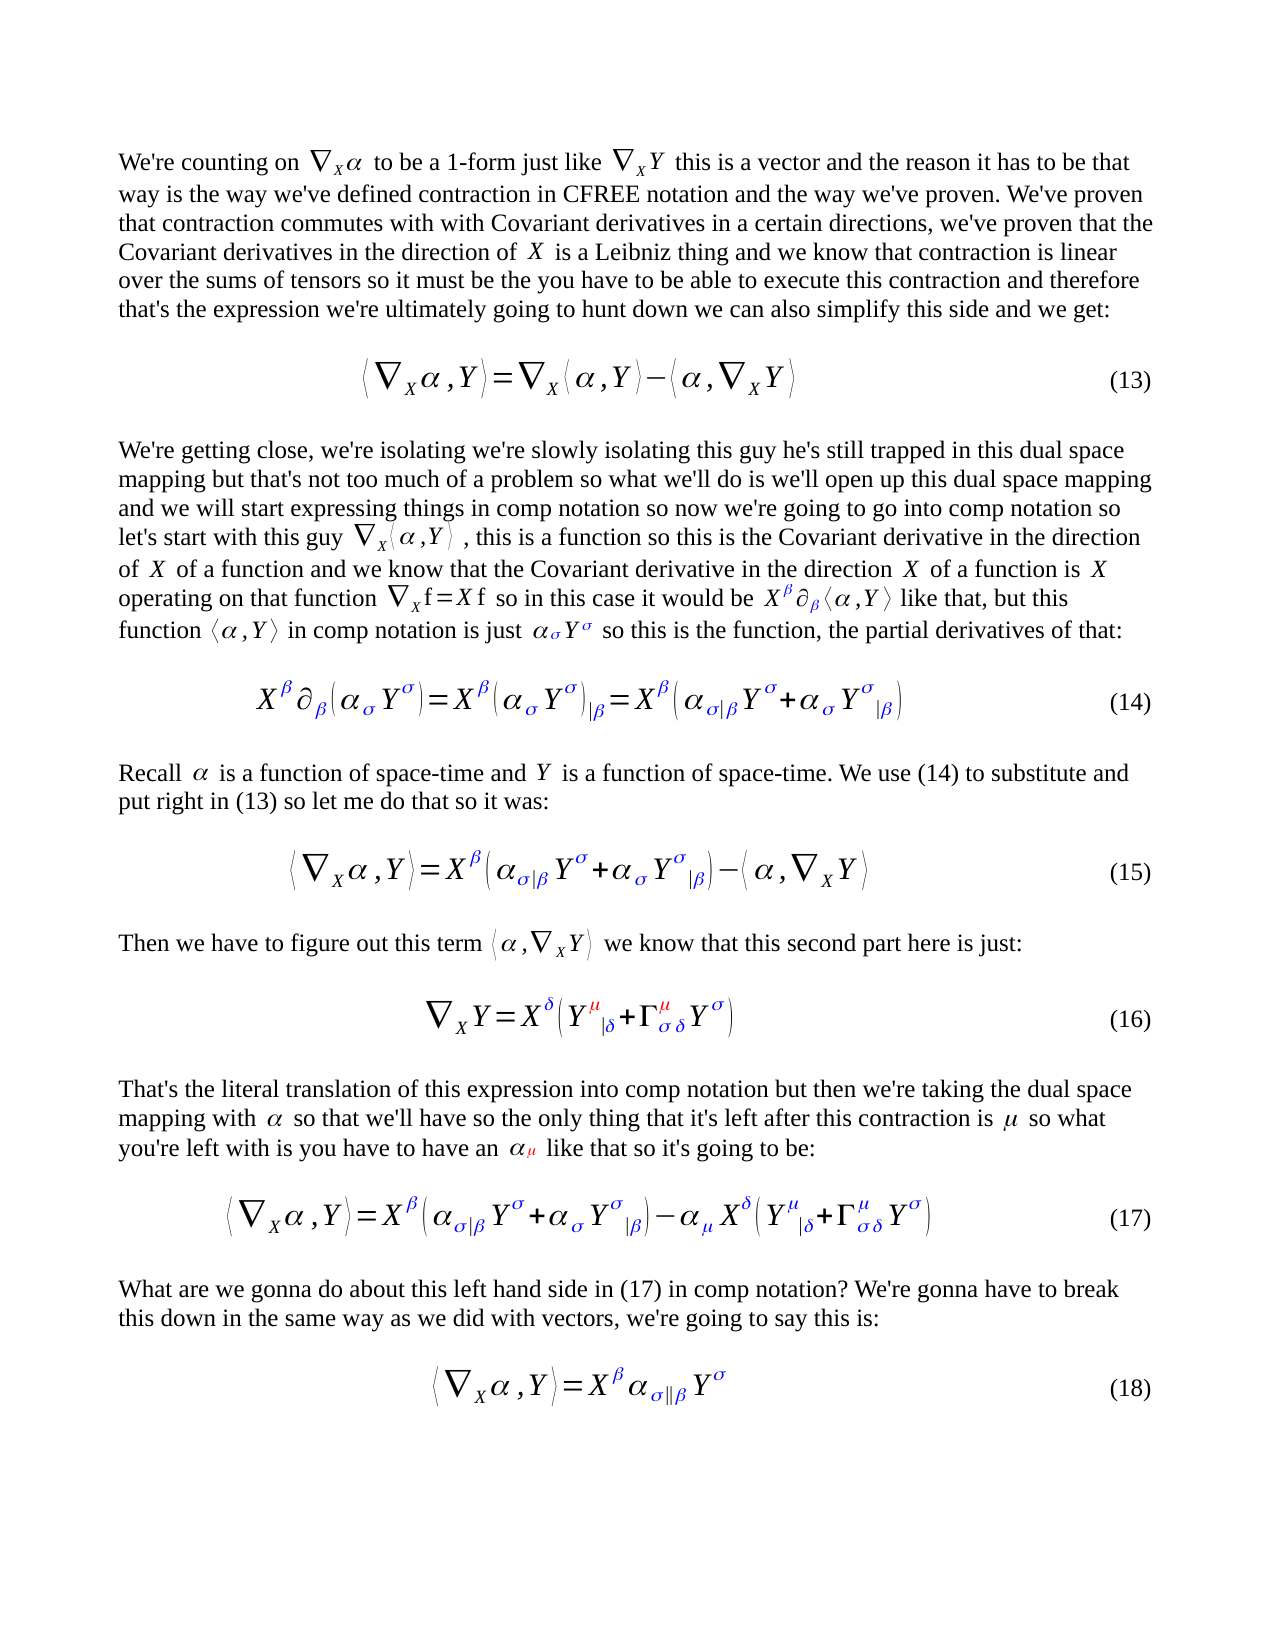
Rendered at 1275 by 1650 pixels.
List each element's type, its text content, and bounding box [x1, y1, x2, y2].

table_header (17) [1041, 1190, 1157, 1245]
text We're counting onto be a 1-form just likethis is a vector and the reason it has to be that way is the way we've defined contraction in CFREE notation and the way we've proven. We've proven that contraction commutes with with Covariant derivatives in a certain directions, we've proven that the Covariant derivatives in the direction ofis a Leibniz thing and we know that contraction is linear over the sums of tensors so it must be the you have to be able to execute this contraction and therefore that's the expression we're ultimately going to hunt down we can also simplify this side and we get: [118, 147, 1157, 323]
table_header (18) [1041, 1360, 1157, 1415]
table_header [118, 674, 1041, 729]
text What are we gonna do about this left hand side in (17) in comp notation? We're gonna have to break this down in the same way as we did with vectors, we're going to say this is: [118, 1274, 1157, 1331]
text We're getting close, we're isolating we're slowly isolating this guy he's still trapped in this dual space mapping but that's not too much of a problem so what we'll do is we'll open up this dual space mapping and we will start expressing things in comp notation so now we're going to go into comp notation so let's start with this guy, this is a function so this is the Covariant derivative in the direction ofof a function and we know that the Covariant derivative in the directionof a function isoperating on that functionso in this case it would belike that, but this functionin comp notation is justso this is the function, the partial derivatives of that: [118, 435, 1157, 645]
table_header (14) [1041, 674, 1157, 729]
table_header [118, 1190, 1041, 1245]
table_header (15) [1041, 844, 1157, 899]
table_header [118, 844, 1041, 899]
text That's the literal translation of this expression into comp notation but then we're taking the dual space mapping withso that we'll have so the only thing that it's left after this contraction isso what you're left with is you have to have anlike that so it's going to be: [118, 1074, 1157, 1161]
table_header [118, 1360, 1041, 1415]
table_header (16) [1041, 991, 1157, 1046]
table_header [118, 991, 1041, 1046]
text Then we have to figure out this termwe know that this second part here is just: [118, 927, 1157, 962]
table_header [118, 352, 1041, 406]
text Recallis a function of space-time andis a function of space-time. We use (14) to substitute and put right in (13) so let me do that so it was: [118, 758, 1157, 815]
table_header (13) [1041, 352, 1157, 406]
